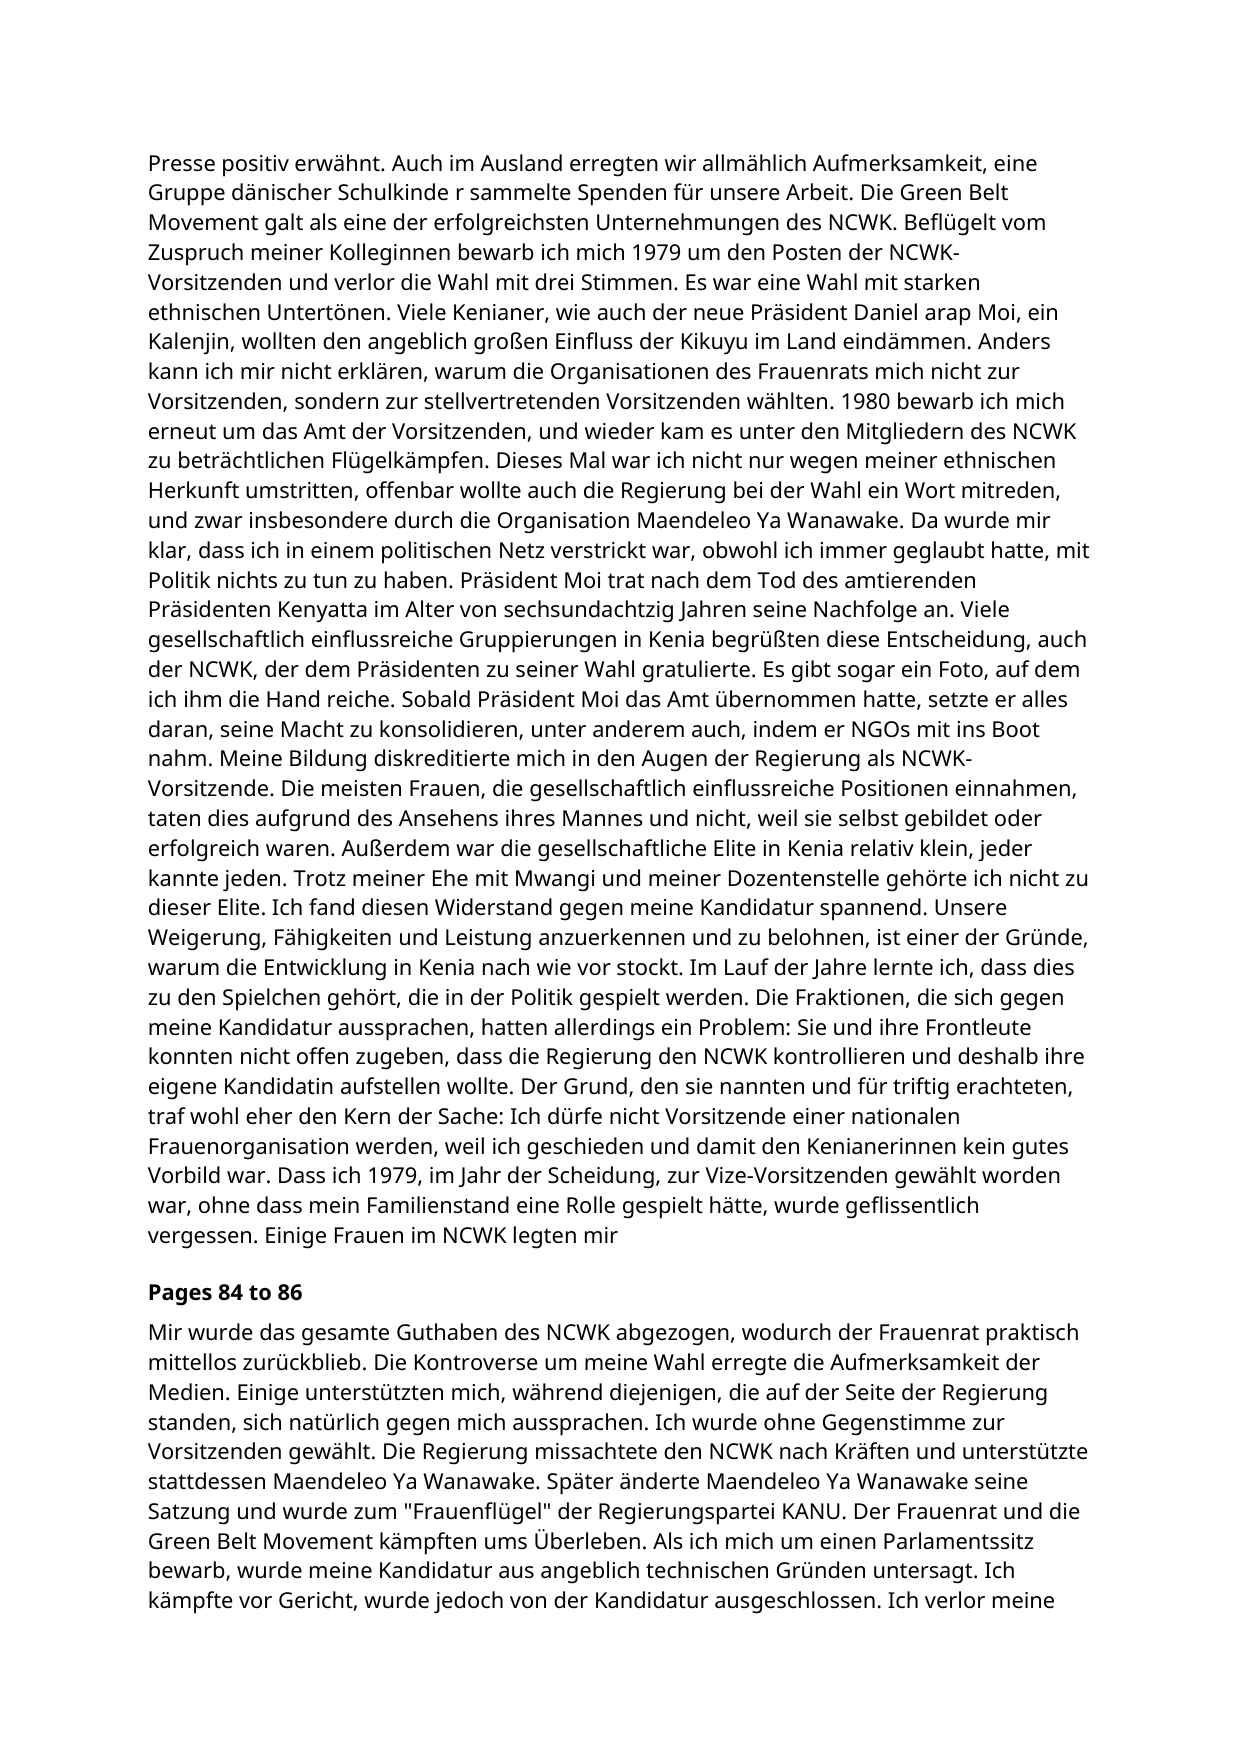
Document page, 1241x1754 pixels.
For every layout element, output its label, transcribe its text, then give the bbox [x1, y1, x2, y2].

text Presse positiv erwähnt. Auch im Ausland erregten wir allmählich Aufmerksamkeit, eine Gruppe dänischer Schulkinde r sammelte Spenden für unsere Arbeit. Die Green Belt Movement galt als eine der erfolgreichsten Unternehmungen des NCWK. Beflügelt vom Zuspruch meiner Kolleginnen bewarb ich mich 1979 um den Posten der NCWK-Vorsitzenden und verlor die Wahl mit drei Stimmen. Es war eine Wahl mit starken ethnischen Untertönen. Viele Kenianer, wie auch der neue Präsident Daniel arap Moi, ein Kalenjin, wollten den angeblich großen Einfluss der Kikuyu im Land eindämmen. Anders kann ich mir nicht erklären, warum die Organisationen des Frauenrats mich nicht zur Vorsitzenden, sondern zur stellvertretenden Vorsitzenden wählten. 1980 bewarb ich mich erneut um das Amt der Vorsitzenden, und wieder kam es unter den Mitgliedern des NCWK zu beträchtlichen Flügelkämpfen. Dieses Mal war ich nicht nur wegen meiner ethnischen Herkunft umstritten, offenbar wollte auch die Regierung bei der Wahl ein Wort mitreden, und zwar insbesondere durch die Organisation Maendeleo Ya Wanawake. Da wurde mir klar, dass ich in einem politischen Netz verstrickt war, obwohl ich immer geglaubt hatte, mit Politik nichts zu tun zu haben. Präsident Moi trat nach dem Tod des amtierenden Präsidenten Kenyatta im Alter von sechsundachtzig Jahren seine Nachfolge an. Viele gesellschaftlich einflussreiche Gruppierungen in Kenia begrüßten diese Entscheidung, auch der NCWK, der dem Präsidenten zu seiner Wahl gratulierte. Es gibt sogar ein Foto, auf dem ich ihm die Hand reiche. Sobald Präsident Moi das Amt übernommen hatte, setzte er alles daran, seine Macht zu konsolidieren, unter anderem auch, indem er NGOs mit ins Boot nahm. Meine Bildung diskreditierte mich in den Augen der Regierung als NCWK-Vorsitzende. Die meisten Frauen, die gesellschaftlich einflussreiche Positionen einnahmen, taten dies aufgrund des Ansehens ihres Mannes und nicht, weil sie selbst gebildet oder erfolgreich waren. Außerdem war die gesellschaftliche Elite in Kenia relativ klein, jeder kannte jeden. Trotz meiner Ehe mit Mwangi und meiner Dozentenstelle gehörte ich nicht zu dieser Elite. Ich fand diesen Widerstand gegen meine Kandidatur spannend. Unsere Weigerung, Fähigkeiten und Leistung anzuerkennen und zu belohnen, ist einer der Gründe, warum die Entwicklung in Kenia nach wie vor stockt. Im Lauf der Jahre lernte ich, dass dies zu den Spielchen gehört, die in der Politik gespielt werden. Die Fraktionen, die sich gegen meine Kandidatur aussprachen, hatten allerdings ein Problem: Sie und ihre Frontleute konnten nicht offen zugeben, dass die Regierung den NCWK kontrollieren und deshalb ihre eigene Kandidatin aufstellen wollte. Der Grund, den sie nannten und für triftig erachteten, traf wohl eher den Kern der Sache: Ich dürfe nicht Vorsitzende einer nationalen Frauenorganisation werden, weil ich geschieden und damit den Kenianerinnen kein gutes Vorbild war. Dass ich 1979, im Jahr der Scheidung, zur Vize-Vorsitzenden gewählt worden war, ohne dass mein Familienstand eine Rolle gespielt hätte, wurde geflissentlich vergessen. Einige Frauen im NCWK legten mir [148, 148, 1093, 1250]
text Mir wurde das gesamte Guthaben des NCWK abgezogen, wodurch der Frauenrat praktisch mittellos zurückblieb. Die Kontroverse um meine Wahl erregte die Aufmerksamkeit der Medien. Einige unterstützten mich, während diejenigen, die auf der Seite der Regierung standen, sich natürlich gegen mich aussprachen. Ich wurde ohne Gegenstimme zur Vorsitzenden gewählt. Die Regierung missachtete den NCWK nach Kräften und unterstützte stattdessen Maendeleo Ya Wanawake. Später änderte Maendeleo Ya Wanawake seine Satzung und wurde zum "Frauenflügel" der Regierungspartei KANU. Der Frauenrat und die Green Belt Movement kämpften ums Überleben. Als ich mich um einen Parlamentssitz bewarb, wurde meine Kandidatur aus angeblich technischen Gründen untersagt. Ich kämpfte vor Gericht, wurde jedoch von der Kandidatur ausgeschlossen. Ich verlor meine [148, 1317, 1093, 1615]
title Pages 84 to 86 [148, 1277, 1093, 1307]
